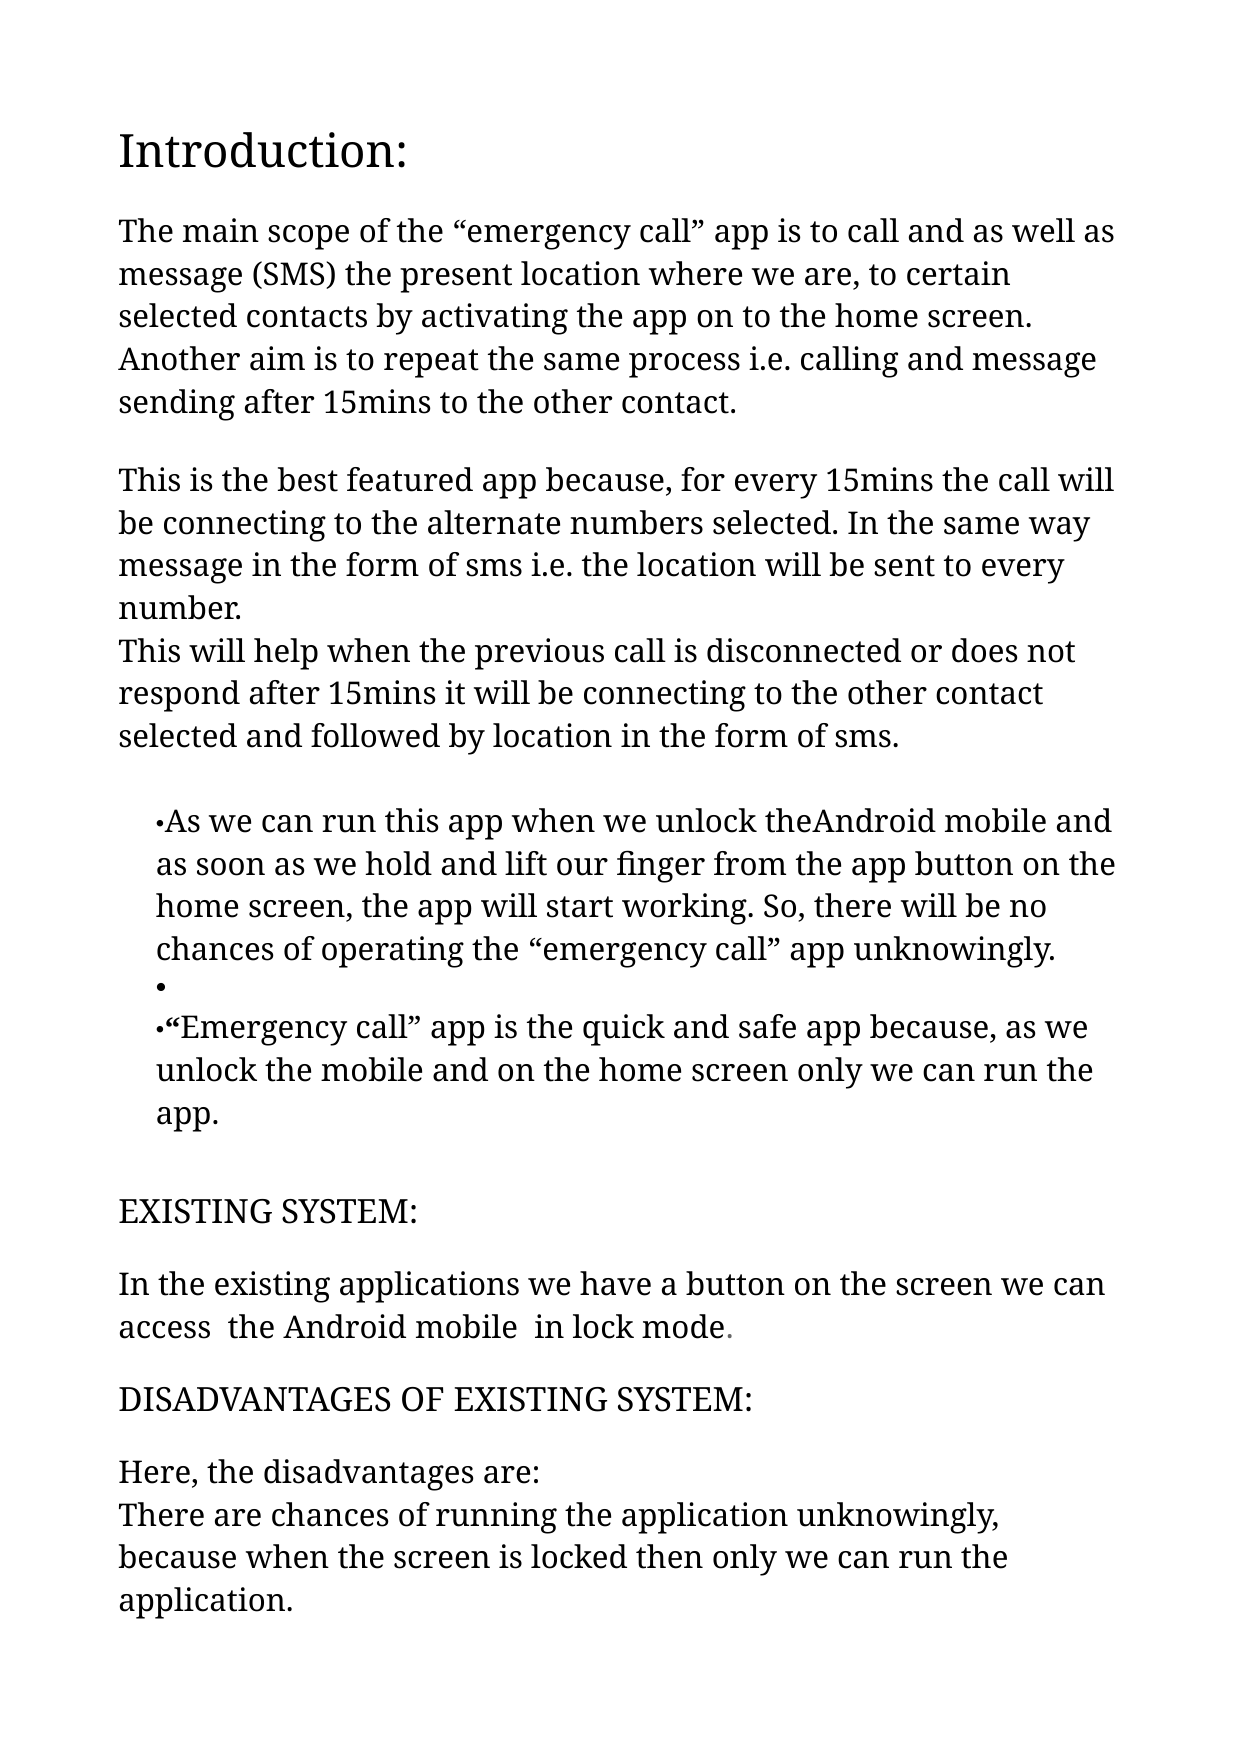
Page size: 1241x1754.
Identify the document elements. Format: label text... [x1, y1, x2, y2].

text This will help when the previous call is disconnected or does not respond after 15mins it will be connecting to the other contact selected and followed by location in the form of sms. [118, 629, 1122, 756]
list “Emergency call” app is the quick and safe app because, as we unlock the mobile and on the home screen only we can run the app. [118, 1005, 1122, 1133]
text Introduction: [118, 118, 1122, 181]
list As we can run this app when we unlock theAndroid mobile and as soon as we hold and lift our finger from the app button on the home screen, the app will start working. So, there will be no chances of operating the “emergency call” app unknowingly. [118, 799, 1122, 969]
text This is the best featured app because, for every 15mins the call will be connecting to the alternate numbers selected. In the same way message in the form of sms i.e. the location will be sent to every number. [118, 458, 1122, 629]
text DISADVANTAGES OF EXISTING SYSTEM: [118, 1376, 1122, 1421]
text The main scope of the “emergency call” app is to call and as well as message (SMS) the present location where we are, to certain selected contacts by activating the app on to the home screen. Another aim is to repeat the same process i.e. calling and message sending after 15mins to the other contact. [118, 209, 1122, 422]
text EXISTING SYSTEM: [118, 1188, 1122, 1233]
text In the existing applications we have a button on the screen we can access the Android mobile in lock mode. [118, 1262, 1122, 1347]
text There are chances of running the application unknowingly, because when the screen is locked then only we can run the application. [118, 1493, 1122, 1621]
text Here, the disadvantages are: [118, 1450, 1122, 1493]
